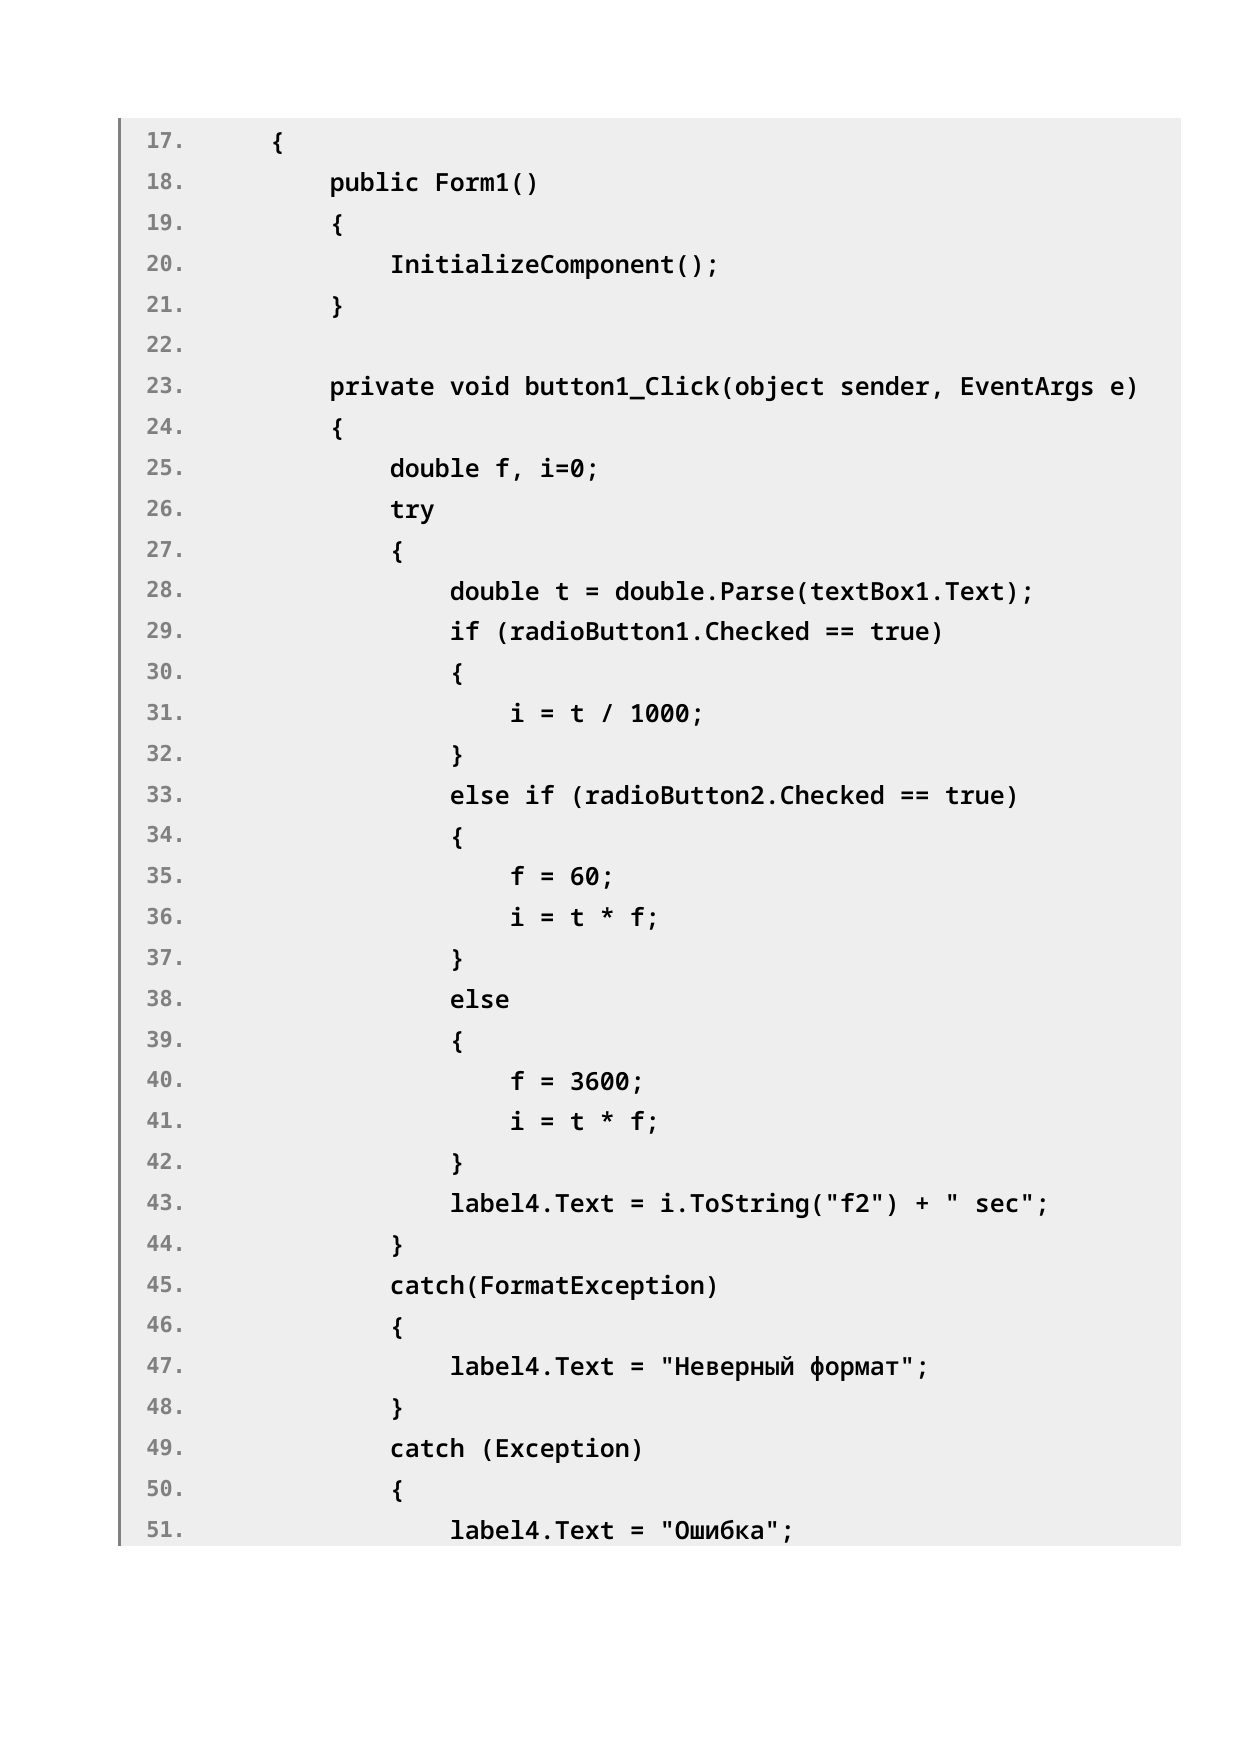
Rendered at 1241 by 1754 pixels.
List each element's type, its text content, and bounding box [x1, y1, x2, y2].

list private void button1_Click(object sender, EventArgs e) [121, 363, 1181, 403]
list public Form1() [121, 159, 1181, 199]
list f = 3600; [121, 1057, 1181, 1097]
list label4.Text = "Ошибка"; [121, 1506, 1181, 1546]
list InitializeComponent(); [121, 241, 1181, 281]
list } [121, 1384, 1181, 1424]
list i = t / 1000; [121, 690, 1181, 730]
list label4.Text = i.ToString("f2") + " sec"; [121, 1180, 1181, 1220]
list i = t * f; [121, 894, 1181, 934]
list label4.Text = "Неверный формат"; [121, 1343, 1181, 1383]
list f = 60; [121, 853, 1181, 893]
list { [121, 812, 1181, 852]
list try [121, 486, 1181, 526]
list { [121, 1466, 1181, 1506]
list } [121, 1221, 1181, 1261]
list double t = double.Parse(textBox1.Text); [121, 567, 1181, 607]
list if (radioButton1.Checked == true) [121, 608, 1181, 648]
list double f, i=0; [121, 445, 1181, 485]
list else [121, 976, 1181, 1016]
list { [121, 649, 1181, 689]
list { [121, 404, 1181, 444]
list catch (Exception) [121, 1425, 1181, 1465]
list { [121, 526, 1181, 566]
list { [121, 200, 1181, 240]
list } [121, 935, 1181, 975]
list { [121, 1016, 1181, 1056]
list } [121, 731, 1181, 771]
list } [121, 1139, 1181, 1179]
list } [121, 281, 1181, 321]
list catch(FormatException) [121, 1261, 1181, 1301]
list else if (radioButton2.Checked == true) [121, 771, 1181, 811]
list { [121, 1302, 1181, 1342]
list i = t * f; [121, 1098, 1181, 1138]
list { [121, 118, 1181, 158]
